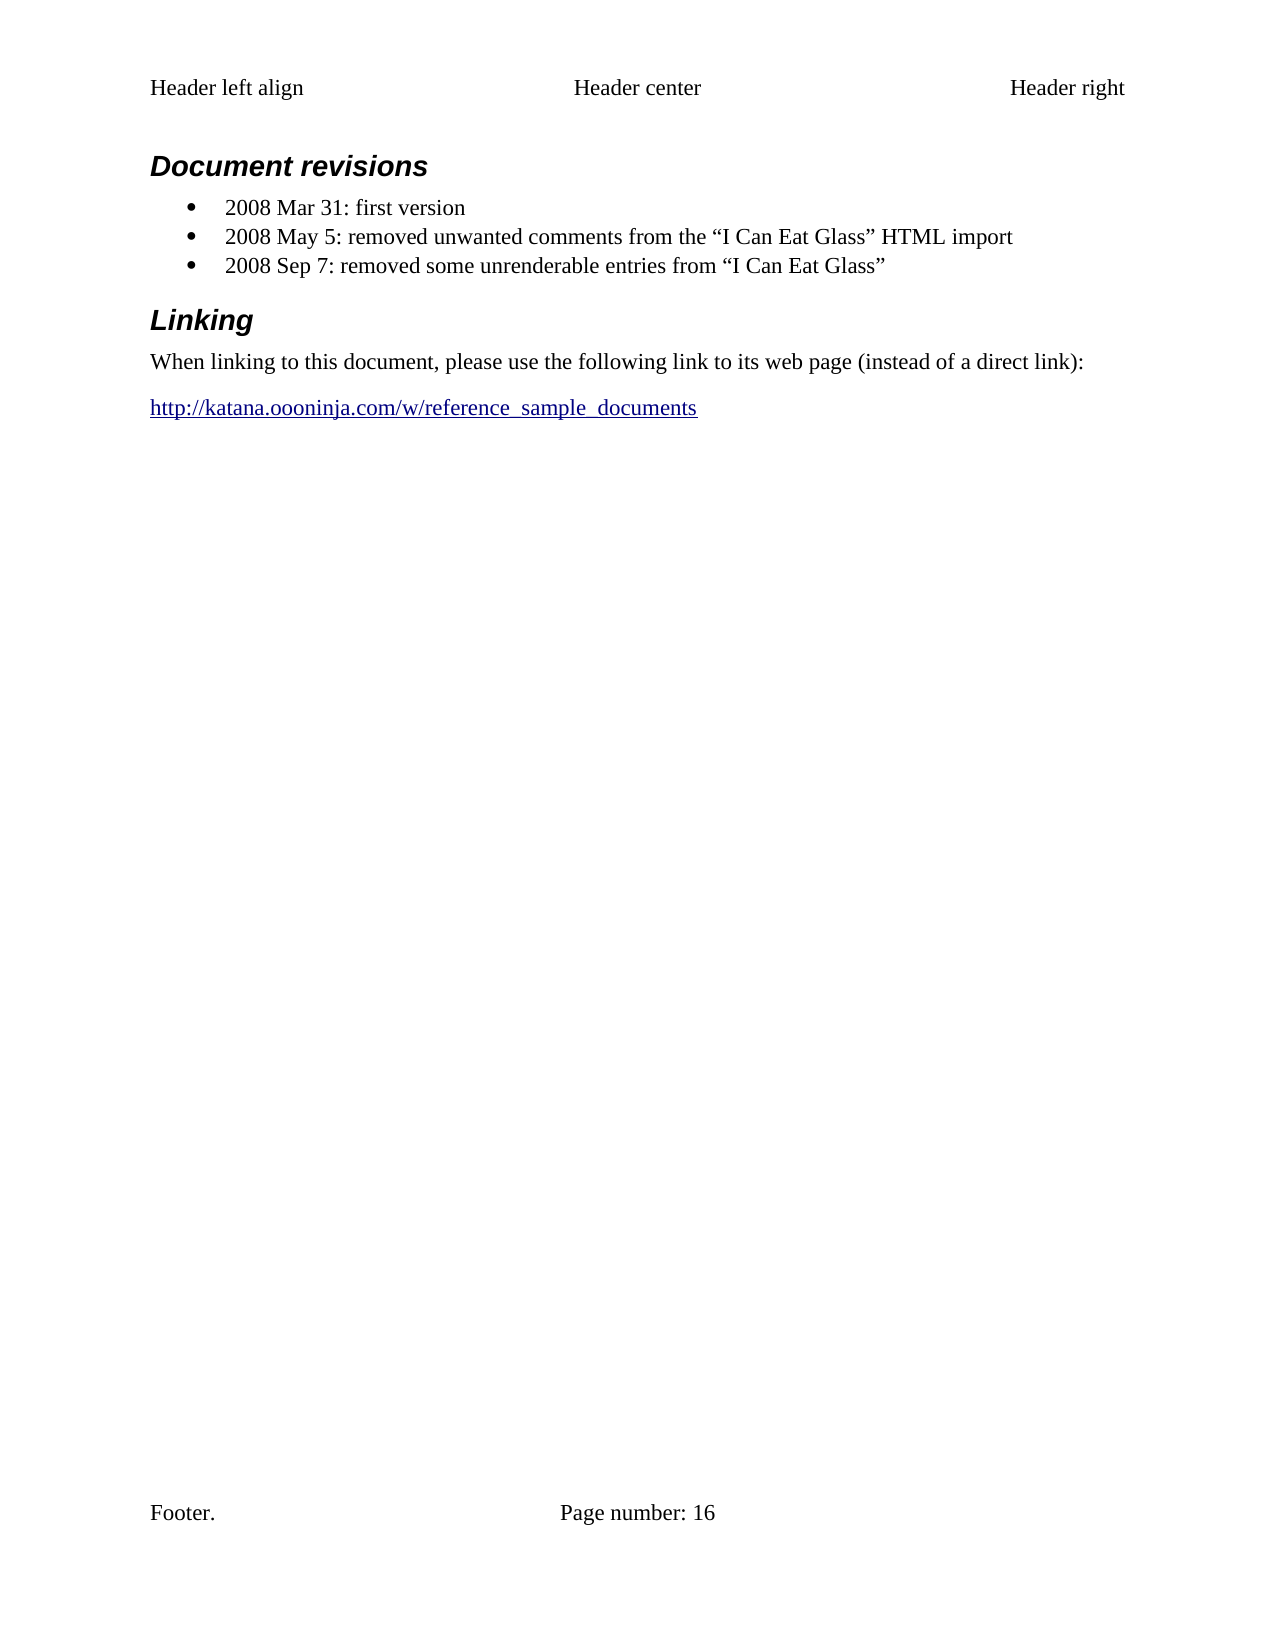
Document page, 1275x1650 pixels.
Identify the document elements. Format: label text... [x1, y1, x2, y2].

list 2008 Sep 7: removed some unrenderable entries from “I Can Eat Glass” [187, 253, 1125, 279]
text http://katana.oooninja.com/w/reference_sample_documents [150, 395, 1125, 421]
subtitle Document revisions [150, 150, 1125, 183]
list 2008 Mar 31: first version [187, 195, 1125, 221]
subtitle Linking [150, 304, 1125, 336]
list 2008 May 5: removed unwanted comments from the “I Can Eat Glass” HTML import [187, 224, 1125, 250]
text When linking to this document, please use the following link to its web page (instead of a direct link): [150, 349, 1125, 374]
